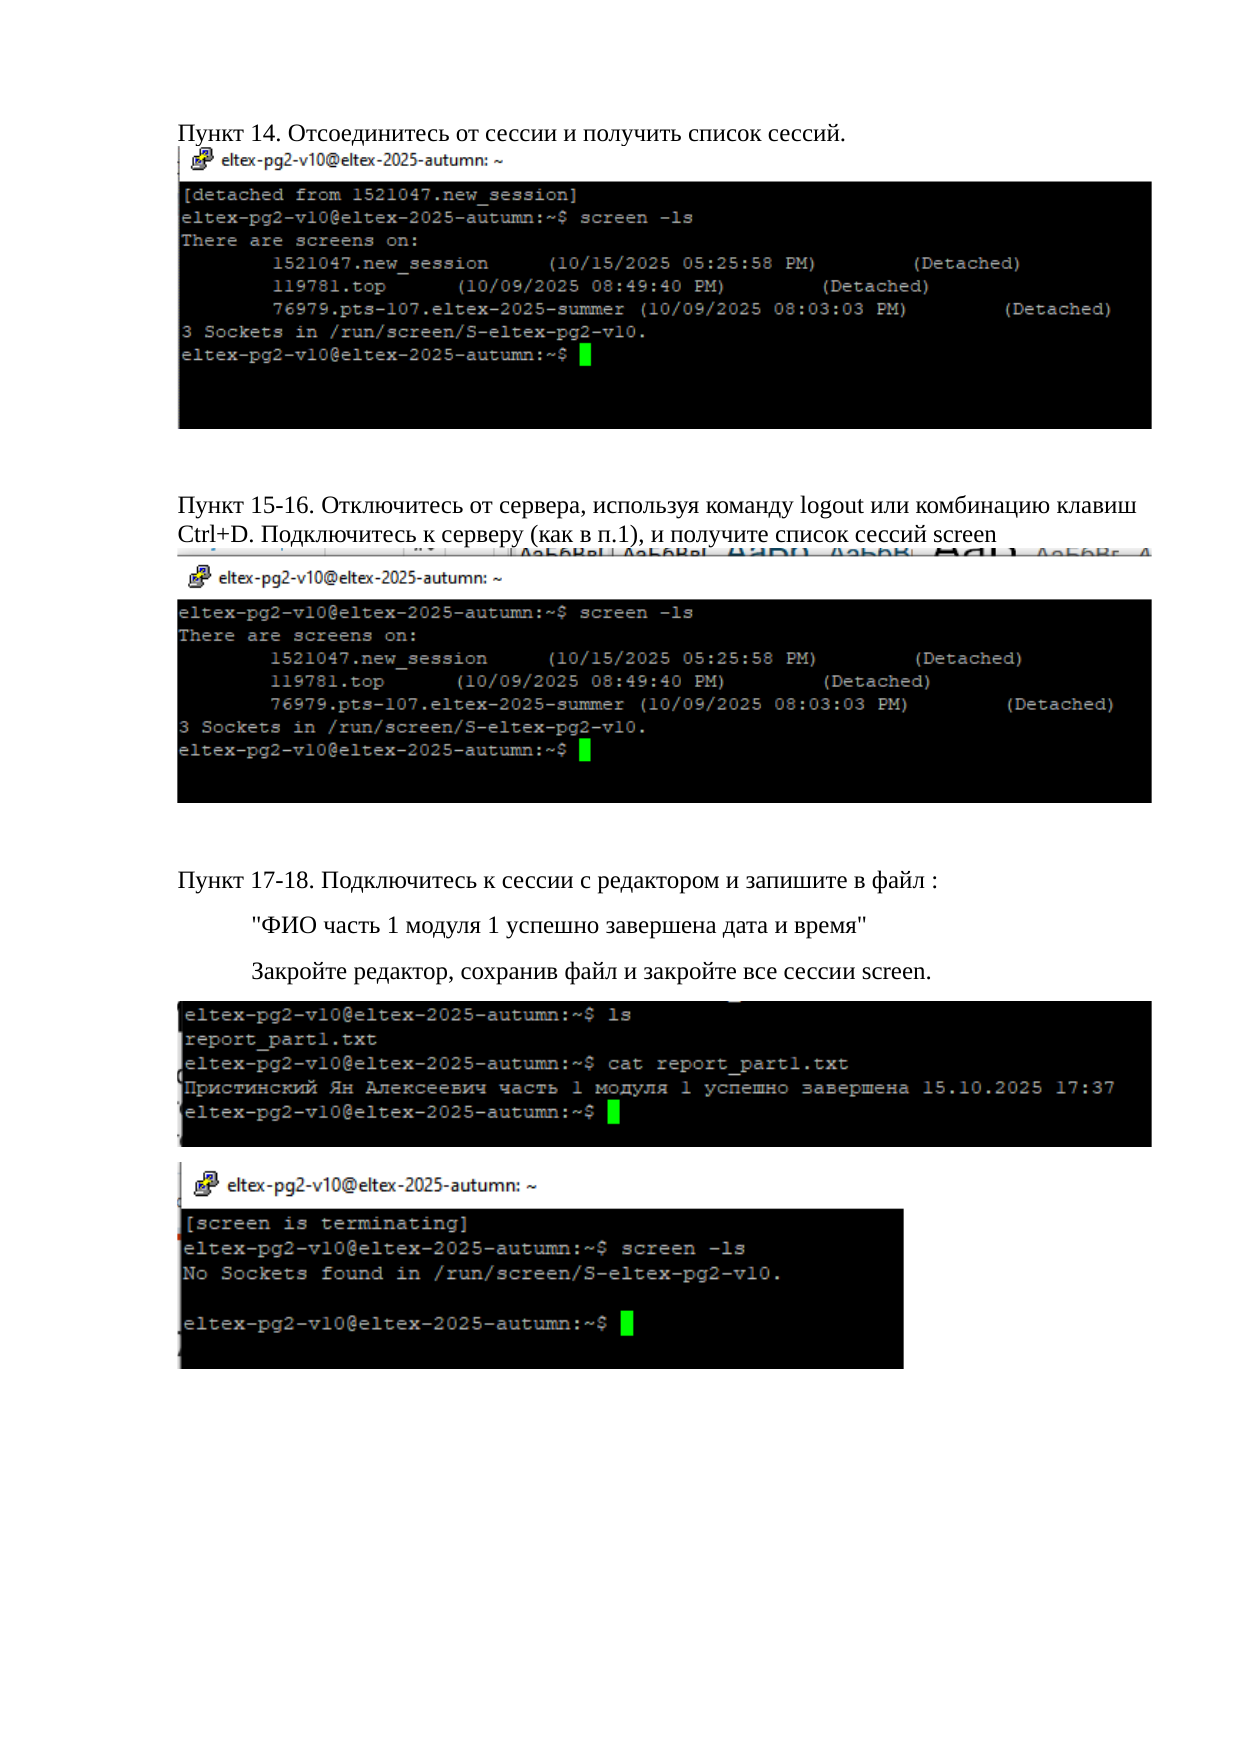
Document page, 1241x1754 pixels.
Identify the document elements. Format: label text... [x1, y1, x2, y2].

text Пункт 14. Отсоединитесь от сессии и получить список сессий. [177, 118, 1152, 146]
text Закройте редактор, сохранив файл и закройте все сессии screen. [177, 956, 1152, 984]
text "ФИО часть 1 модуля 1 успешно завершена дата и время" [177, 910, 1152, 939]
picture [177, 1162, 904, 1369]
picture [177, 548, 1152, 803]
picture [177, 1001, 1152, 1147]
text Пункт 17-18. Подключитесь к сессии с редактором и запишите в файл : [177, 865, 1152, 894]
text Пункт 15-16. Отключитесь от сервера, используя команду logout или комбинацию клавиш Ctrl+D. Подключитесь к серверу (как в п.1), и получите список сессий screen [177, 491, 1152, 548]
picture [177, 146, 1152, 429]
